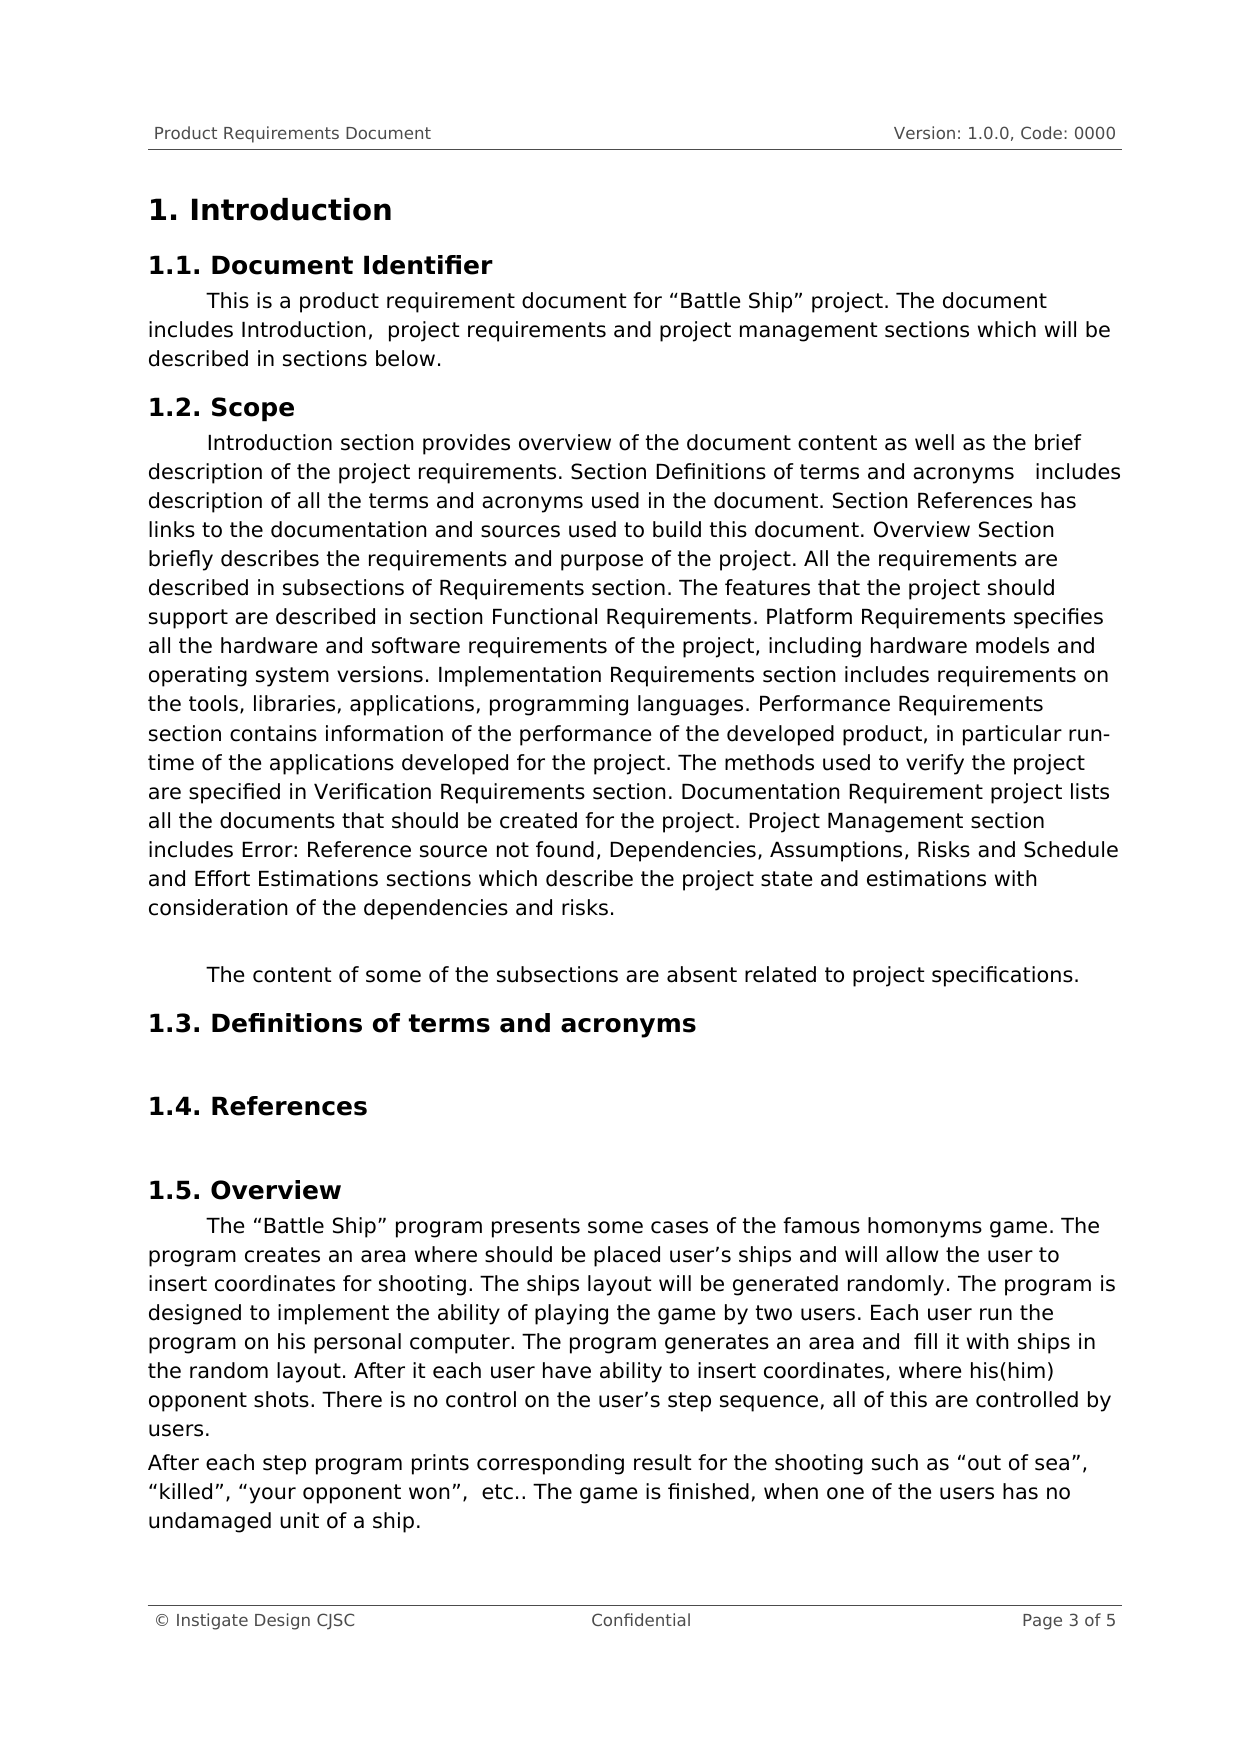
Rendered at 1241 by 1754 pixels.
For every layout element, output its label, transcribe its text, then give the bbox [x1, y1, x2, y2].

text The “Battle Ship” program presents some cases of the famous homonyms game. The program creates an area where should be placed user’s ships and will allow the user to insert coordinates for shooting. The ships layout will be generated randomly. The program is designed to implement the ability of playing the game by two users. Each user run the program on his personal computer. The program generates an area and fill it with ships in the random layout. After it each user have ability to insert coordinates, where his(him) opponent shots. There is no control on the user’s step sequence, all of this are controlled by users. [148, 1214, 1122, 1442]
text Introduction section provides overview of the document content as well as the brief description of the project requirements. Section Definitions of terms and acronyms includes description of all the terms and acronyms used in the document. Section References has links to the documentation and sources used to build this document. Overview Section briefly describes the requirements and purpose of the project. All the requirements are described in subsections of Requirements section. The features that the project should support are described in section Functional Requirements. Platform Requirements specifies all the hardware and software requirements of the project, including hardware models and operating system versions. Implementation Requirements section includes requirements on the tools, libraries, applications, programming languages. Performance Requirements section contains information of the performance of the developed product, in particular run-time of the applications developed for the project. The methods used to verify the project are specified in Verification Requirements section. Documentation Requirement project lists all the documents that should be created for the project. Project Management section includes Error: Reference source not found, Dependencies, Assumptions, Risks and Schedule and Effort Estimations sections which describe the project state and estimations with consideration of the dependencies and risks. [148, 431, 1122, 920]
text After each step program prints corresponding result for the shooting such as “out of sea”, “killed”, “your opponent won”, etc.. The game is finished, when one of the users has no undamaged unit of a ship. [148, 1451, 1122, 1534]
subtitle Introduction [148, 194, 1122, 228]
subtitle References [148, 1092, 1122, 1122]
subtitle Scope [148, 393, 1122, 422]
subtitle Overview [148, 1176, 1122, 1205]
subtitle Definitions of terms and acronyms [148, 1009, 1122, 1038]
text This is a product requirement document for “Battle Ship” project. The document includes Introduction, project requirements and project management sections which will be described in sections below. [148, 289, 1122, 372]
subtitle Document Identifier [148, 251, 1122, 280]
text The content of some of the subsections are absent related to project specifications. [148, 963, 1122, 988]
